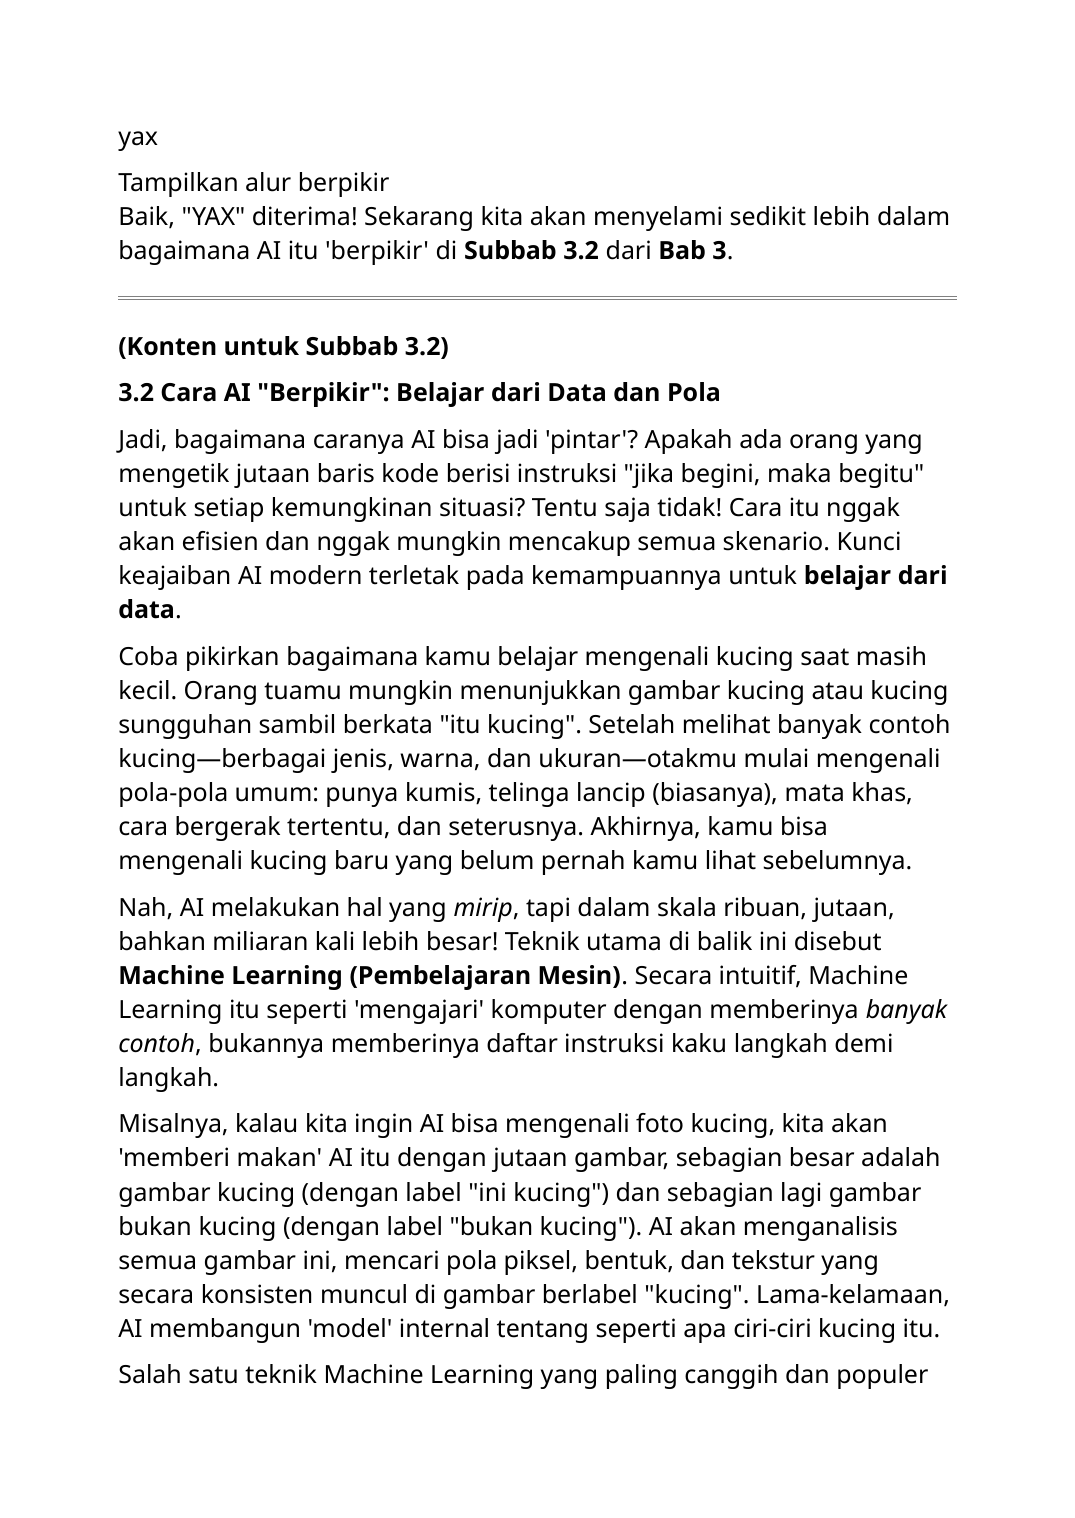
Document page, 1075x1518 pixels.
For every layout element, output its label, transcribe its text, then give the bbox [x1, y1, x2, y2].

text (Konten untuk Subbab 3.2) [118, 328, 957, 362]
text Coba pikirkan bagaimana kamu belajar mengenali kucing saat masih kecil. Orang tuamu mungkin menunjukkan gambar kucing atau kucing sungguhan sambil berkata "itu kucing". Setelah melihat banyak contoh kucing—berbagai jenis, warna, dan ukuran—otakmu mulai mengenali pola-pola umum: punya kumis, telinga lancip (biasanya), mata khas, cara bergerak tertentu, dan seterusnya. Akhirnya, kamu bisa mengenali kucing baru yang belum pernah kamu lihat sebelumnya. [118, 638, 957, 877]
text 3.2 Cara AI "Berpikir": Belajar dari Data dan Pola [118, 375, 957, 409]
text Tampilkan alur berpikir [118, 165, 957, 199]
text Jadi, bagaimana caranya AI bisa jadi 'pintar'? Apakah ada orang yang mengetik jutaan baris kode berisi instruksi "jika begini, maka begitu" untuk setiap kemungkinan situasi? Tentu saja tidak! Cara itu nggak akan efisien dan nggak mungkin mencakup semua skenario. Kunci keajaiban AI modern terletak pada kemampuannya untuk belajar dari data. [118, 421, 957, 626]
text Misalnya, kalau kita ingin AI bisa mengenali foto kucing, kita akan 'memberi makan' AI itu dengan jutaan gambar, sebagian besar adalah gambar kucing (dengan label "ini kucing") dan sebagian lagi gambar bukan kucing (dengan label "bukan kucing"). AI akan menganalisis semua gambar ini, mencari pola piksel, bentuk, dan tekstur yang secara konsisten muncul di gambar berlabel "kucing". Lama-kelamaan, AI membangun 'model' internal tentang seperti apa ciri-ciri kucing itu. [118, 1106, 957, 1344]
text Baik, "YAX" diterima! Sekarang kita akan menyelami sedikit lebih dalam bagaimana AI itu 'berpikir' di Subbab 3.2 dari Bab 3. [118, 199, 957, 267]
text Nah, AI melakukan hal yang mirip, tapi dalam skala ribuan, jutaan, bahkan miliaran kali lebih besar! Teknik utama di balik ini disebut Machine Learning (Pembelajaran Mesin). Secara intuitif, Machine Learning itu seperti 'mengajari' komputer dengan memberinya banyak contoh, bukannya memberinya daftar instruksi kaku langkah demi langkah. [118, 889, 957, 1093]
text Salah satu teknik Machine Learning yang paling canggih dan populer [118, 1357, 957, 1391]
text yax [118, 118, 957, 152]
